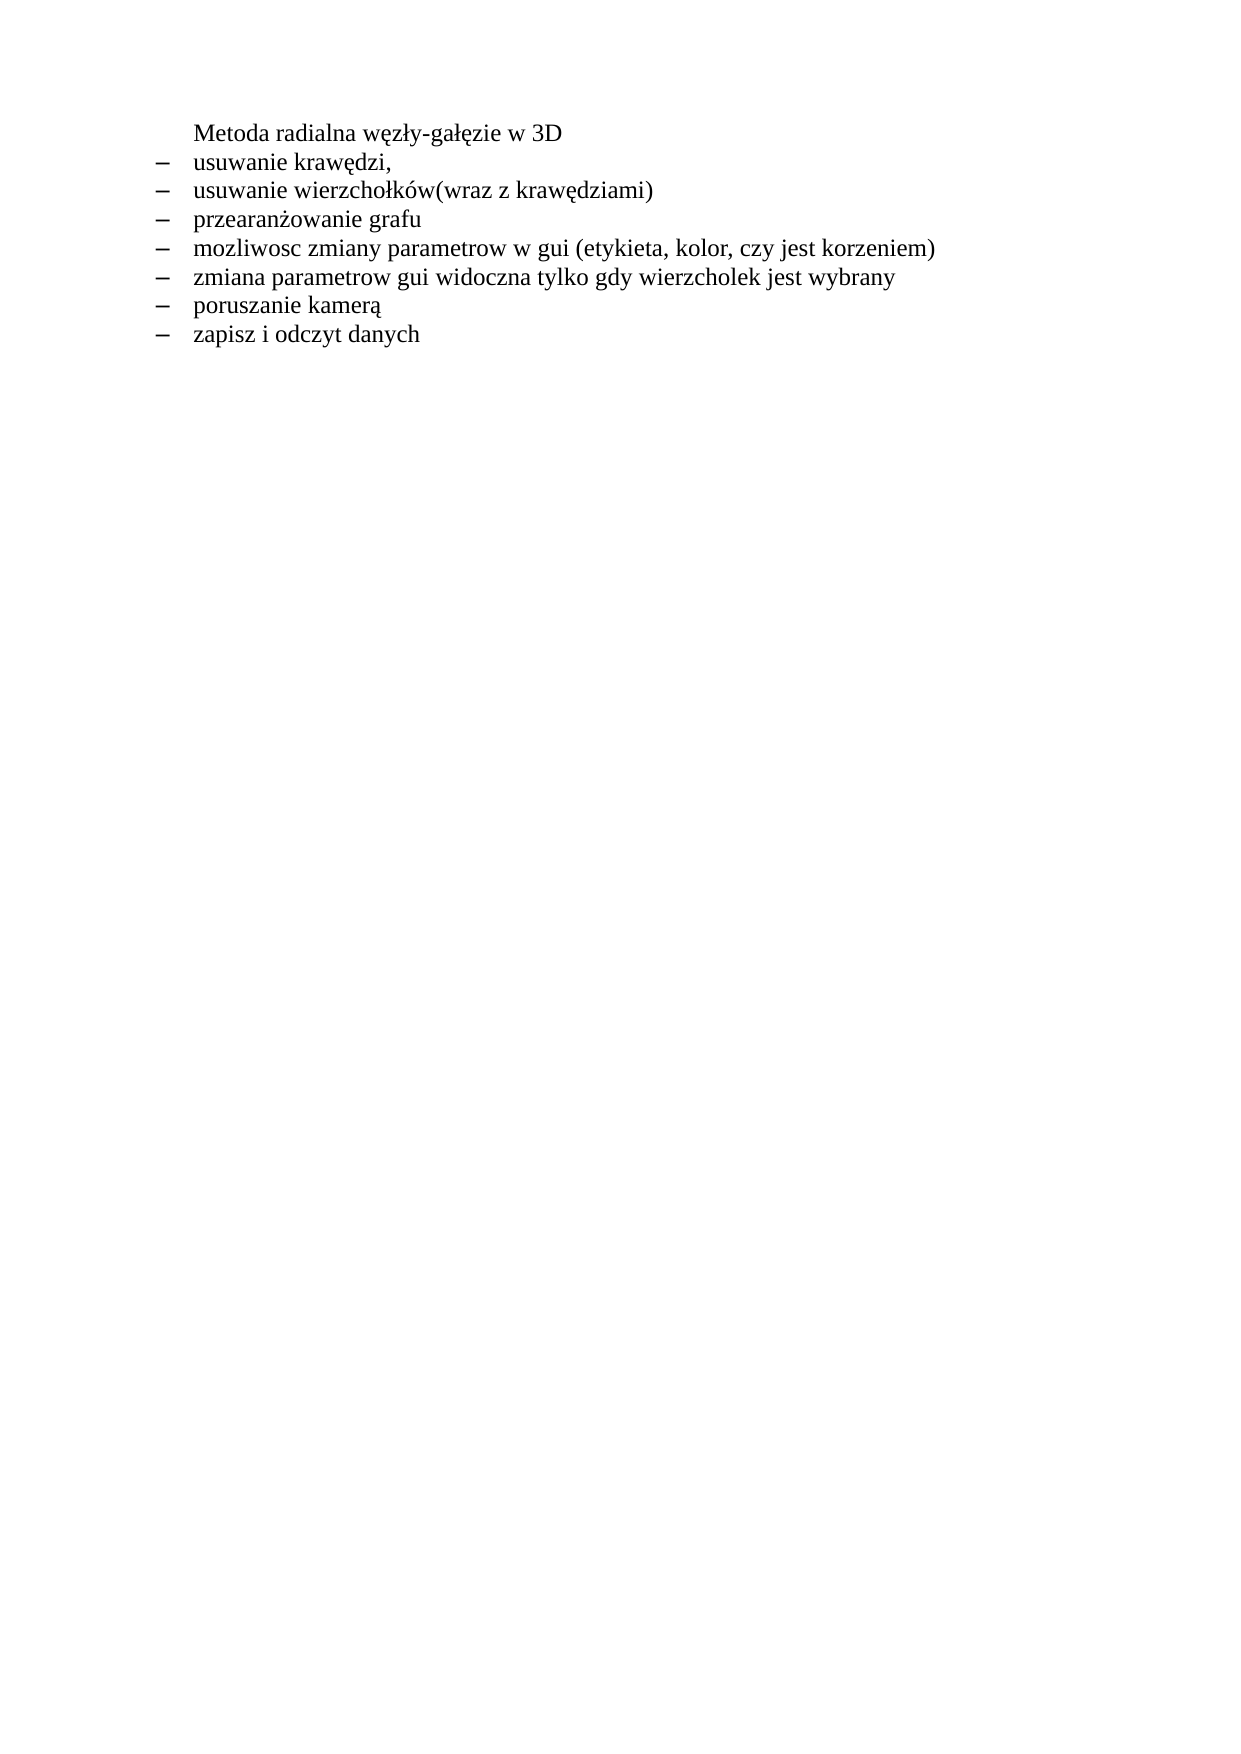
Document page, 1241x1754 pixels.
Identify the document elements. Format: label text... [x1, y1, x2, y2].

list przearanżowanie grafu [156, 204, 1122, 233]
list usuwanie krawędzi, [156, 147, 1122, 176]
list usuwanie wierzchołków(wraz z krawędziami) [156, 176, 1122, 204]
list zmiana parametrow gui widoczna tylko gdy wierzcholek jest wybrany [156, 262, 1122, 291]
list mozliwosc zmiany parametrow w gui (etykieta, kolor, czy jest korzeniem) [156, 233, 1122, 262]
list zapisz i odczyt danych [156, 319, 1122, 348]
list poruszanie kamerą [156, 291, 1122, 319]
list Metoda radialna węzły-gałęzie w 3D [156, 118, 1122, 147]
